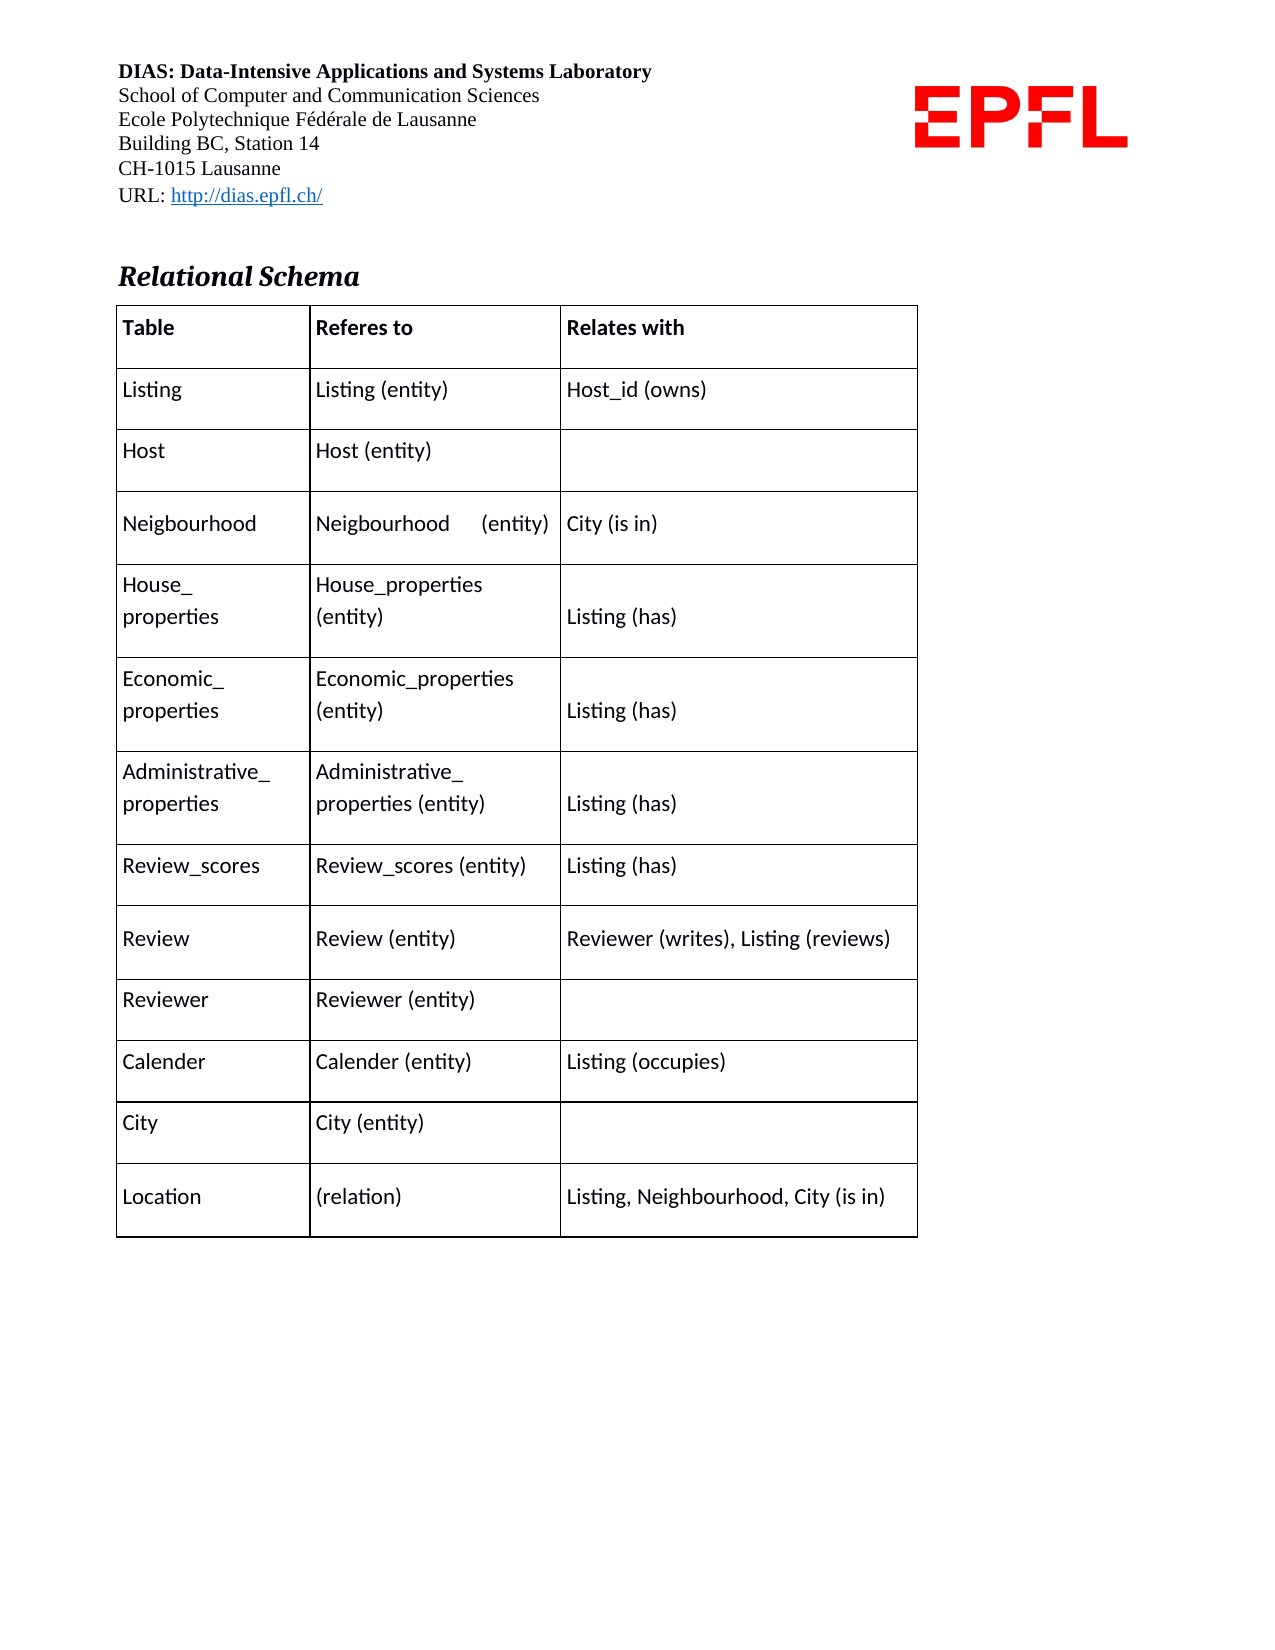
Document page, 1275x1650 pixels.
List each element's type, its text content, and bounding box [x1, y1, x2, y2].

table_cell Location [117, 1164, 309, 1236]
subtitle Relational Schema [118, 260, 1157, 294]
table_cell Listing [117, 369, 309, 429]
table_cell Listing (occupies) [561, 1041, 917, 1101]
table_cell Listing (has) [561, 658, 917, 751]
table_cell Reviewer [117, 980, 309, 1040]
table_cell House_properties (entity) [311, 565, 560, 657]
table_cell City (entity) [311, 1103, 560, 1163]
table_cell Reviewer (writes), Listing (reviews) [561, 906, 917, 979]
table_cell Listing (entity) [311, 369, 560, 429]
table_cell Host_id (owns) [561, 369, 917, 429]
table_cell Calender [117, 1041, 309, 1101]
table_cell Review_scores (entity) [311, 845, 560, 905]
table_cell Administrative_ properties [117, 752, 309, 844]
table_cell House_ properties [117, 565, 309, 657]
table_cell City (is in) [561, 492, 917, 563]
table_cell [561, 1103, 917, 1163]
table_cell Review (entity) [311, 906, 560, 979]
table_cell Review_scores [117, 845, 309, 905]
table_header Table [117, 306, 309, 368]
table_cell (relation) [311, 1164, 560, 1236]
table_cell City [117, 1103, 309, 1163]
table_cell Economic_ properties [117, 658, 309, 751]
table_cell [561, 980, 917, 1040]
table_cell Review [117, 906, 309, 979]
table_cell Listing (has) [561, 565, 917, 657]
table_cell Reviewer (entity) [311, 980, 560, 1040]
table_cell Host [117, 430, 309, 491]
picture [888, 59, 1154, 174]
table_cell Host (entity) [311, 430, 560, 491]
table_cell Neigbourhood (entity) [311, 492, 560, 563]
table_cell Calender (entity) [311, 1041, 560, 1101]
table_cell Listing, Neighbourhood, City (is in) [561, 1164, 917, 1236]
table_cell Listing (has) [561, 845, 917, 905]
table_cell Listing (has) [561, 752, 917, 844]
table_cell [561, 430, 917, 491]
table_header Relates with [561, 306, 917, 368]
table_cell Neigbourhood [117, 492, 309, 563]
table_cell Administrative_ properties (entity) [311, 752, 560, 844]
table_header Referes to [311, 306, 560, 368]
table_cell Economic_properties (entity) [311, 658, 560, 751]
